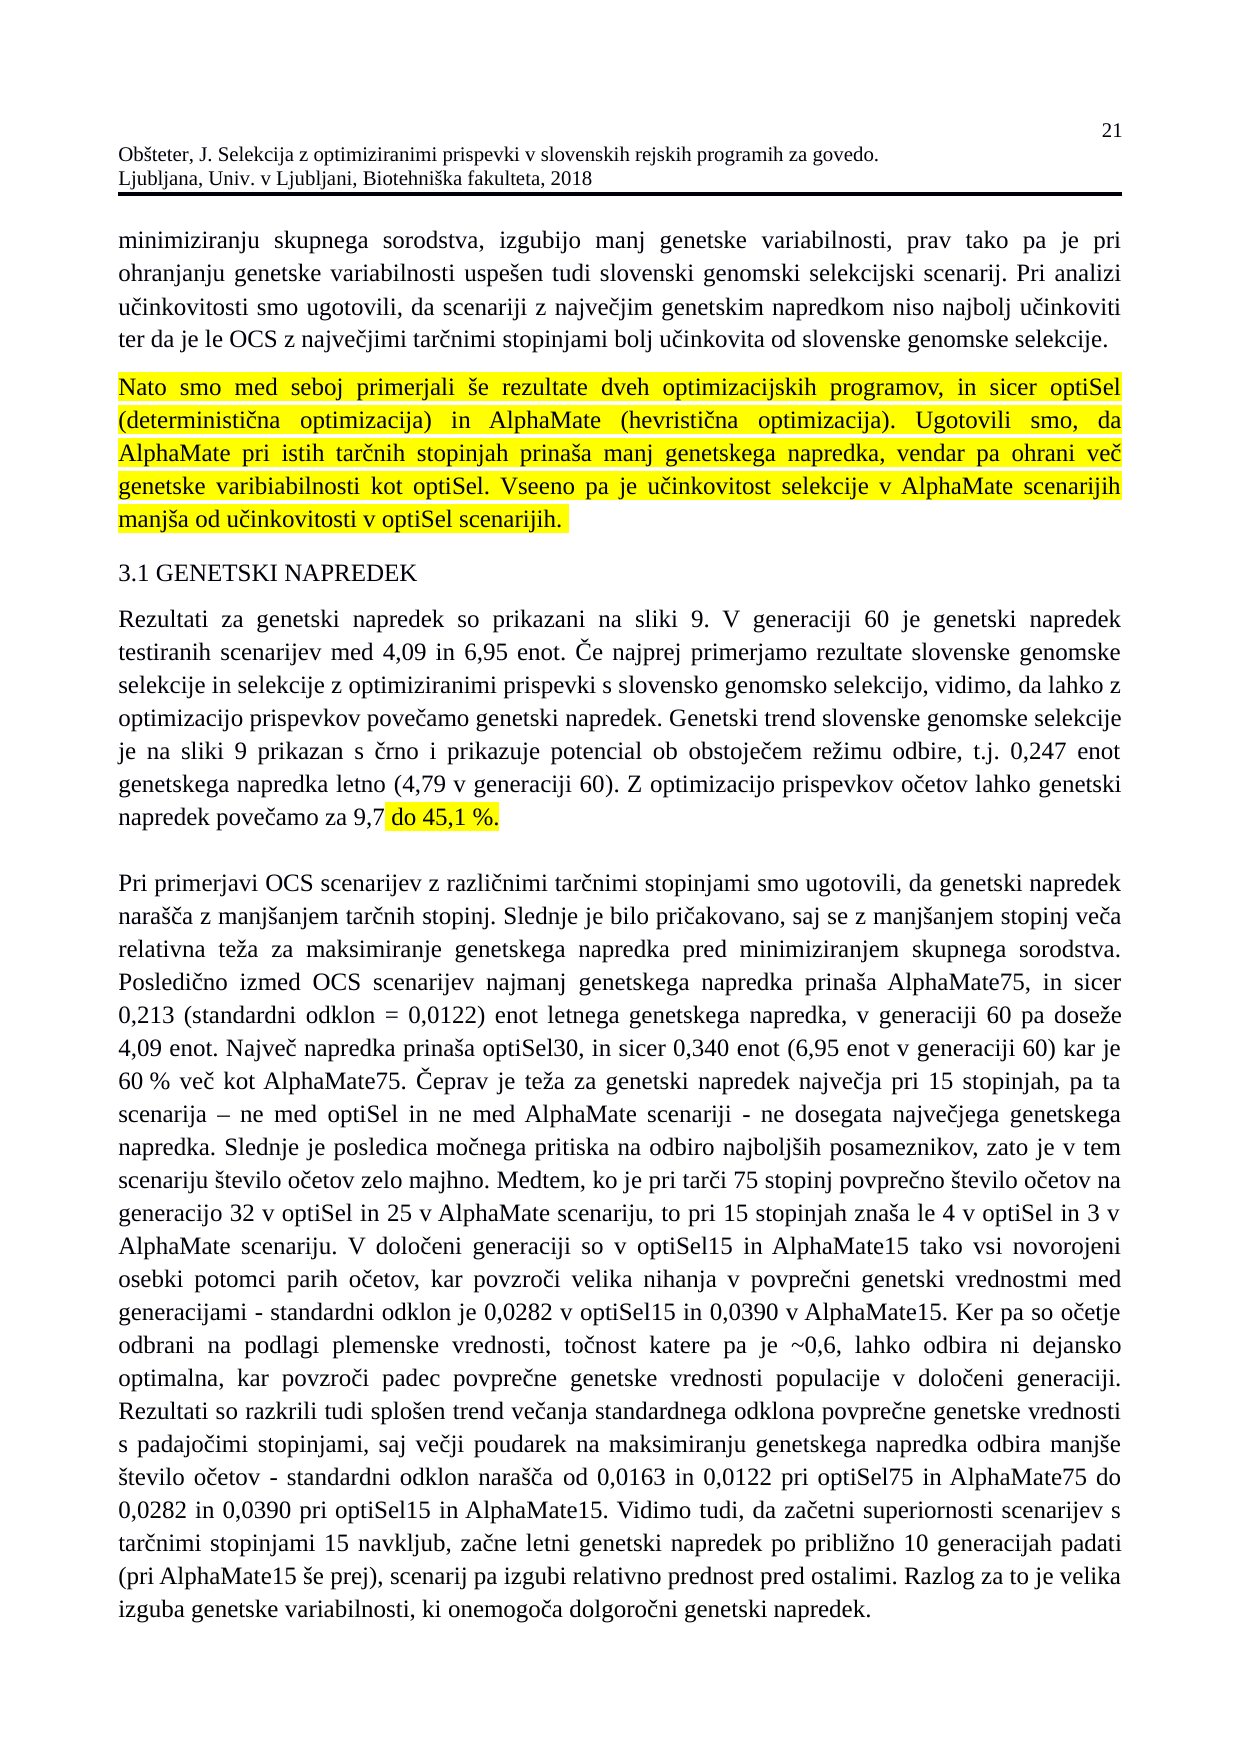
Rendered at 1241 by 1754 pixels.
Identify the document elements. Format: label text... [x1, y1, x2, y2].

text minimiziranju skupnega sorodstva, izgubijo manj genetske variabilnosti, prav tako pa je pri ohranjanju genetske variabilnosti uspešen tudi slovenski genomski selekcijski scenarij. Pri analizi učinkovitosti smo ugotovili, da scenariji z največjim genetskim napredkom niso najbolj učinkoviti ter da je le OCS z največjimi tarčnimi stopinjami bolj učinkovita od slovenske genomske selekcije. [118, 226, 1122, 353]
text Nato smo med seboj primerjali še rezultate dveh optimizacijskih programov, in sicer optiSel (deterministična optimizacija) in AlphaMate (hevristična optimizacija). Ugotovili smo, da AlphaMate pri istih tarčnih stopinjah prinaša manj genetskega napredka, vendar pa ohrani več genetske varibiabilnosti kot optiSel. Vseeno pa je učinkovitost selekcije v AlphaMate scenarijih manjša od učinkovitosti v optiSel scenarijih. [118, 372, 1122, 533]
text Pri primerjavi OCS scenarijev z različnimi tarčnimi stopinjami smo ugotovili, da genetski napredek narašča z manjšanjem tarčnih stopinj. Slednje je bilo pričakovano, saj se z manjšanjem stopinj veča relativna teža za maksimiranje genetskega napredka pred minimiziranjem skupnega sorodstva. Posledično izmed OCS scenarijev najmanj genetskega napredka prinaša AlphaMate75, in sicer 0,213 (standardni odklon = 0,0122) enot letnega genetskega napredka, v generaciji 60 pa doseže 4,09 enot. Največ napredka prinaša optiSel30, in sicer 0,340 enot (6,95 enot v generaciji 60) kar je 60 % več kot AlphaMate75. Čeprav je teža za genetski napredek največja pri 15 stopinjah, pa ta scenarija – ne med optiSel in ne med AlphaMate scenariji - ne dosegata največjega genetskega napredka. Slednje je posledica močnega pritiska na odbiro najboljših posameznikov, zato je v tem scenariju število očetov zelo majhno. Medtem, ko je pri tarči 75 stopinj povprečno število očetov na generacijo 32 v optiSel in 25 v AlphaMate scenariju, to pri 15 stopinjah znaša le 4 v optiSel in 3 v AlphaMate scenariju. V določeni generaciji so v optiSel15 in AlphaMate15 tako vsi novorojeni osebki potomci parih očetov, kar povzroči velika nihanja v povprečni genetski vrednostmi med generacijami - standardni odklon je 0,0282 v optiSel15 in 0,0390 v AlphaMate15. Ker pa so očetje odbrani na podlagi plemenske vrednosti, točnost katere pa je ~0,6, lahko odbira ni dejansko optimalna, kar povzroči padec povprečne genetske vrednosti populacije v določeni generaciji. Rezultati so razkrili tudi splošen trend večanja standardnega odklona povprečne genetske vrednosti s padajočimi stopinjami, saj večji poudarek na maksimiranju genetskega napredka odbira manjše število očetov - standardni odklon narašča od 0,0163 in 0,0122 pri optiSel75 in AlphaMate75 do 0,0282 in 0,0390 pri optiSel15 in AlphaMate15. Vidimo tudi, da začetni superiornosti scenarijev s tarčnimi stopinjami 15 navkljub, začne letni genetski napredek po približno 10 generacijah padati (pri AlphaMate15 še prej), scenarij pa izgubi relativno prednost pred ostalimi. Razlog za to je velika izguba genetske variabilnosti, ki onemogoča dolgoročni genetski napredek. [118, 868, 1122, 1623]
subtitle 3.1 Genetski napredek [118, 558, 1122, 587]
text Rezultati za genetski napredek so prikazani na sliki 9. V generaciji 60 je genetski napredek testiranih scenarijev med 4,09 in 6,95 enot. Če najprej primerjamo rezultate slovenske genomske selekcije in selekcije z optimiziranimi prispevki s slovensko genomsko selekcijo, vidimo, da lahko z optimizacijo prispevkov povečamo genetski napredek. Genetski trend slovenske genomske selekcije je na sliki 9 prikazan s črno i prikazuje potencial ob obstoječem režimu odbire, t.j. 0,247 enot genetskega napredka letno (4,79 v generaciji 60). Z optimizacijo prispevkov očetov lahko genetski napredek povečamo za 9,7 do 45,1 %. [118, 604, 1122, 831]
